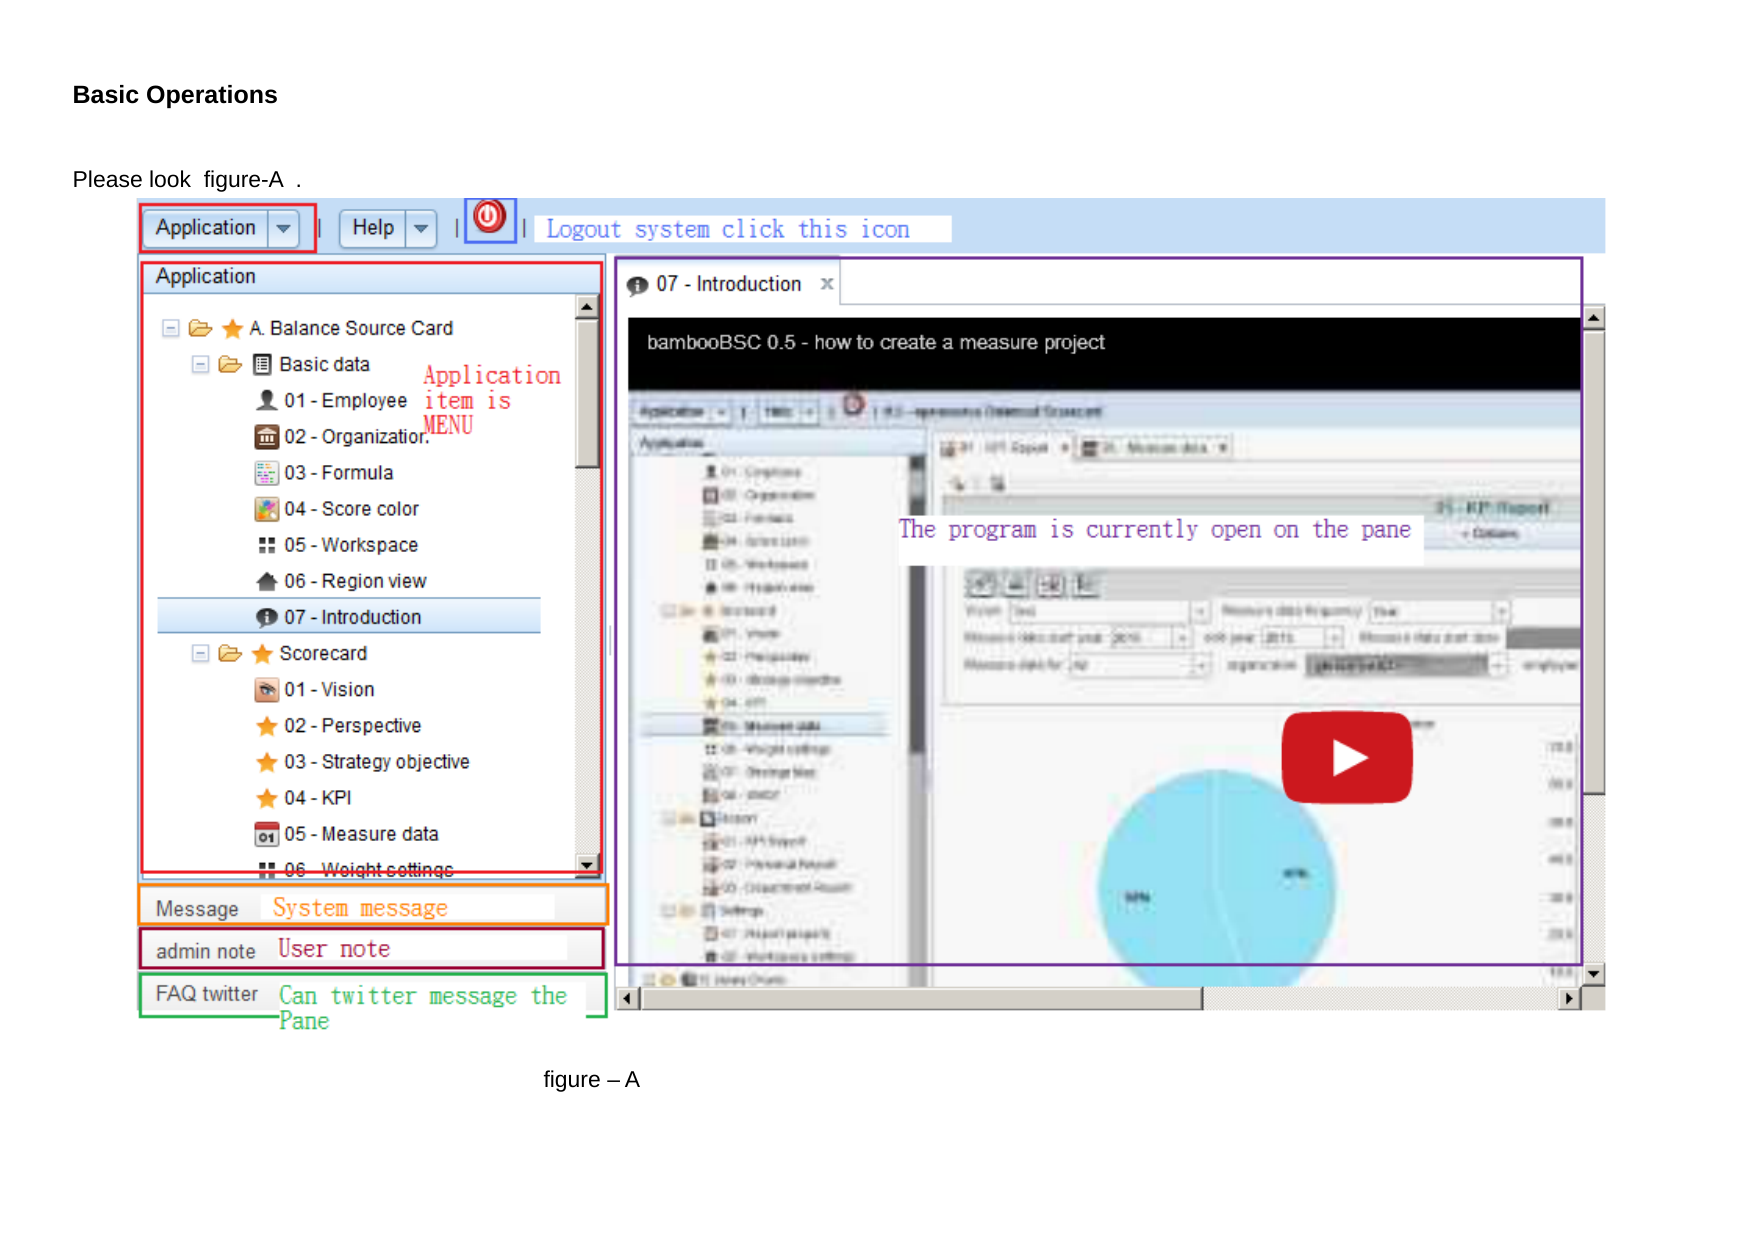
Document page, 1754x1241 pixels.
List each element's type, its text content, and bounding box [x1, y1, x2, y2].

subtitle Basic Operations [72, 76, 1679, 114]
text figure – A [72, 1061, 1679, 1098]
text Please look figure-A . [72, 161, 1679, 198]
